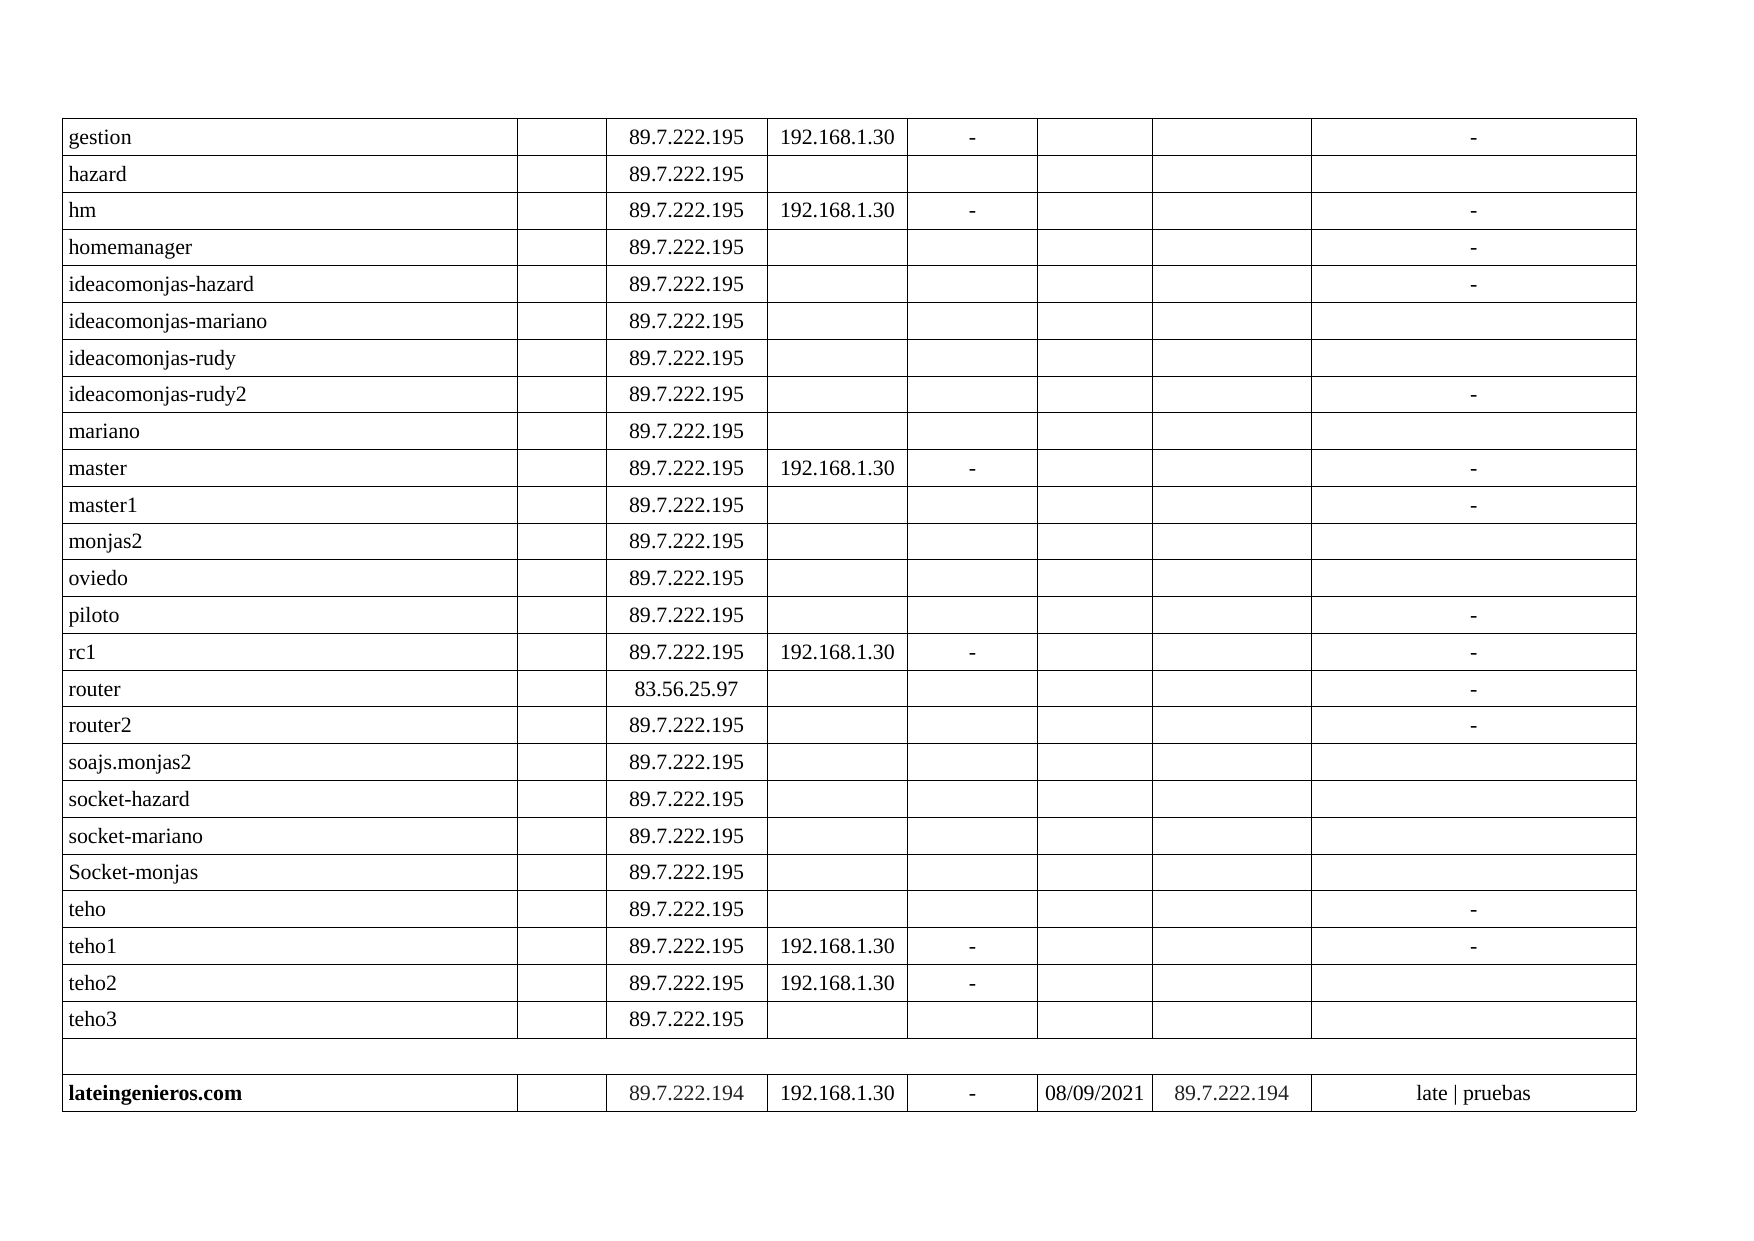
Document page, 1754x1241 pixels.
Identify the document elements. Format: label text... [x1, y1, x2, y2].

table_cell [1312, 744, 1636, 780]
table_cell 192.168.1.30 [768, 965, 907, 1001]
table_cell [518, 266, 606, 302]
table_cell late | pruebas [1312, 1075, 1636, 1111]
table_cell [768, 891, 907, 927]
table_cell hazard [63, 156, 517, 192]
table_cell [908, 707, 1037, 743]
table_cell [1038, 781, 1152, 817]
table_cell [908, 855, 1037, 890]
table_cell - [1312, 377, 1636, 412]
table_cell [1038, 230, 1152, 265]
table_cell [768, 707, 907, 743]
table_cell [908, 671, 1037, 706]
table_cell - [908, 965, 1037, 1001]
table_cell 89.7.222.195 [607, 634, 767, 670]
table_cell - [1312, 193, 1636, 228]
table_cell - [908, 193, 1037, 228]
table_cell [908, 560, 1037, 596]
table_cell [768, 855, 907, 890]
table_cell [518, 230, 606, 265]
table_cell [1038, 671, 1152, 706]
table_cell [908, 230, 1037, 265]
table_cell teho2 [63, 965, 517, 1001]
table_cell [1038, 487, 1152, 523]
table_cell [1038, 597, 1152, 633]
table_cell [518, 781, 606, 817]
table_cell [1312, 965, 1636, 1001]
table_cell [1153, 1002, 1311, 1037]
table_cell [908, 891, 1037, 927]
table_cell lateingenieros.com [63, 1075, 517, 1111]
table_cell master [63, 450, 517, 486]
table_cell [1038, 340, 1152, 376]
table_cell 89.7.222.195 [607, 450, 767, 486]
table_cell [1038, 560, 1152, 596]
table_cell [518, 744, 606, 780]
table_cell [518, 487, 606, 523]
table_cell 89.7.222.195 [607, 818, 767, 853]
table_cell hm [63, 193, 517, 228]
table_cell [1153, 891, 1311, 927]
table_cell [768, 524, 907, 559]
table_cell [518, 597, 606, 633]
table_cell [1153, 193, 1311, 228]
table_cell - [1312, 119, 1636, 155]
table_cell router [63, 671, 517, 706]
table_cell rc1 [63, 634, 517, 670]
table_cell 89.7.222.194 [1153, 1075, 1311, 1111]
table_cell - [908, 119, 1037, 155]
table_cell - [1312, 891, 1636, 927]
table_cell ideacomonjas-mariano [63, 303, 517, 339]
table_cell [1312, 303, 1636, 339]
table_cell [768, 744, 907, 780]
table_cell - [908, 450, 1037, 486]
table_cell - [1312, 266, 1636, 302]
table_cell [518, 965, 606, 1001]
table_cell [768, 597, 907, 633]
table_cell [1038, 707, 1152, 743]
table_cell [908, 413, 1037, 449]
table_cell [1038, 1002, 1152, 1037]
table_cell [768, 266, 907, 302]
table_cell [1153, 156, 1311, 192]
table_cell [1312, 855, 1636, 890]
table_cell [1153, 671, 1311, 706]
table_cell [518, 560, 606, 596]
table_cell [1038, 450, 1152, 486]
table_cell 89.7.222.195 [607, 377, 767, 412]
table_cell 89.7.222.195 [607, 744, 767, 780]
table_cell [1153, 266, 1311, 302]
table_cell - [1312, 487, 1636, 523]
table_cell 89.7.222.195 [607, 855, 767, 890]
table_cell - [908, 634, 1037, 670]
table_cell [518, 1075, 606, 1111]
table_cell [518, 340, 606, 376]
table_cell - [1312, 450, 1636, 486]
table_cell [908, 266, 1037, 302]
table_cell gestion [63, 119, 517, 155]
table_cell [768, 671, 907, 706]
table_cell [1153, 707, 1311, 743]
table_cell [908, 744, 1037, 780]
table_cell soajs.monjas2 [63, 744, 517, 780]
table_cell [518, 1002, 606, 1037]
table_cell teho3 [63, 1002, 517, 1037]
table_cell - [1312, 230, 1636, 265]
table_cell - [908, 928, 1037, 964]
table_cell [1312, 560, 1636, 596]
table_cell [768, 230, 907, 265]
table_cell [1038, 634, 1152, 670]
table_cell Socket-monjas [63, 855, 517, 890]
table_cell - [1312, 707, 1636, 743]
table_cell [518, 413, 606, 449]
table_cell [1153, 560, 1311, 596]
table_cell [1038, 266, 1152, 302]
table_cell [1153, 744, 1311, 780]
table_cell [768, 487, 907, 523]
table_cell - [1312, 597, 1636, 633]
table_cell [518, 855, 606, 890]
table_cell 89.7.222.195 [607, 156, 767, 192]
table_cell master1 [63, 487, 517, 523]
table_cell oviedo [63, 560, 517, 596]
table_cell 89.7.222.195 [607, 891, 767, 927]
table_cell 89.7.222.195 [607, 965, 767, 1001]
table_cell [1153, 413, 1311, 449]
table_cell 89.7.222.195 [607, 340, 767, 376]
table_cell 89.7.222.195 [607, 1002, 767, 1037]
table_cell [1153, 634, 1311, 670]
table_cell 89.7.222.195 [607, 266, 767, 302]
table_cell [1153, 340, 1311, 376]
table_cell router2 [63, 707, 517, 743]
table_cell [1038, 119, 1152, 155]
table_cell ideacomonjas-hazard [63, 266, 517, 302]
table_cell [1153, 119, 1311, 155]
table_cell [768, 340, 907, 376]
table_cell [1038, 818, 1152, 853]
table_cell 89.7.222.195 [607, 524, 767, 559]
table_cell mariano [63, 413, 517, 449]
table_cell [1153, 781, 1311, 817]
table_cell 192.168.1.30 [768, 119, 907, 155]
table_cell [1038, 891, 1152, 927]
table_cell [1153, 855, 1311, 890]
table_cell 192.168.1.30 [768, 450, 907, 486]
table_cell ideacomonjas-rudy [63, 340, 517, 376]
table_cell [1038, 156, 1152, 192]
table_cell monjas2 [63, 524, 517, 559]
table_cell - [908, 1075, 1037, 1111]
table_cell [768, 303, 907, 339]
table_cell homemanager [63, 230, 517, 265]
table_cell [768, 781, 907, 817]
table_cell socket-mariano [63, 818, 517, 853]
table_cell [908, 303, 1037, 339]
table_cell teho [63, 891, 517, 927]
table_cell [518, 891, 606, 927]
table_cell [518, 193, 606, 228]
table_cell [908, 597, 1037, 633]
table_cell - [1312, 634, 1636, 670]
table_cell 89.7.222.195 [607, 230, 767, 265]
table_cell [1038, 744, 1152, 780]
table_cell [1153, 377, 1311, 412]
table_cell 08/09/2021 [1038, 1075, 1152, 1111]
table_cell [518, 928, 606, 964]
table_cell [768, 560, 907, 596]
table_cell [63, 1039, 1636, 1074]
table_cell 89.7.222.195 [607, 597, 767, 633]
table_cell socket-hazard [63, 781, 517, 817]
table_cell 89.7.222.195 [607, 487, 767, 523]
table_cell [1312, 524, 1636, 559]
table_cell 89.7.222.195 [607, 303, 767, 339]
table_cell [1153, 303, 1311, 339]
table_cell [518, 671, 606, 706]
table_cell [908, 156, 1037, 192]
table_cell [768, 413, 907, 449]
table_cell [1153, 487, 1311, 523]
table_cell [1038, 413, 1152, 449]
table_cell 83.56.25.97 [607, 671, 767, 706]
table_cell [1312, 818, 1636, 853]
table_cell [1153, 524, 1311, 559]
table_cell [768, 156, 907, 192]
table_cell [1038, 855, 1152, 890]
table_cell 89.7.222.195 [607, 413, 767, 449]
table_cell [518, 634, 606, 670]
table_cell [1312, 340, 1636, 376]
table_cell [1153, 230, 1311, 265]
table_cell 192.168.1.30 [768, 634, 907, 670]
table_cell [518, 524, 606, 559]
table_cell [1038, 193, 1152, 228]
table_cell [1038, 303, 1152, 339]
table_cell [1153, 597, 1311, 633]
table_cell 89.7.222.195 [607, 193, 767, 228]
table_cell 89.7.222.195 [607, 928, 767, 964]
table_cell [1153, 450, 1311, 486]
table_cell [1038, 965, 1152, 1001]
table_cell 89.7.222.195 [607, 119, 767, 155]
table_cell piloto [63, 597, 517, 633]
table_cell [908, 524, 1037, 559]
table_cell [1153, 965, 1311, 1001]
table_cell 89.7.222.195 [607, 560, 767, 596]
table_cell [908, 1002, 1037, 1037]
table_cell [1038, 928, 1152, 964]
table_cell [1153, 928, 1311, 964]
table_cell [908, 781, 1037, 817]
table_cell [1312, 1002, 1636, 1037]
table_cell [1312, 781, 1636, 817]
table_cell [518, 707, 606, 743]
table_cell [1312, 413, 1636, 449]
table_cell [518, 377, 606, 412]
table_cell 89.7.222.194 [607, 1075, 767, 1111]
table_cell [518, 156, 606, 192]
table_cell [768, 818, 907, 853]
table_cell 192.168.1.30 [768, 928, 907, 964]
table_cell [518, 818, 606, 853]
table_cell 192.168.1.30 [768, 1075, 907, 1111]
table_cell - [1312, 928, 1636, 964]
table_cell [908, 818, 1037, 853]
table_cell [908, 340, 1037, 376]
table_cell 89.7.222.195 [607, 781, 767, 817]
table_cell [1153, 818, 1311, 853]
table_cell [908, 487, 1037, 523]
table_cell ideacomonjas-rudy2 [63, 377, 517, 412]
table_cell [518, 303, 606, 339]
table_cell - [1312, 671, 1636, 706]
table_cell [908, 377, 1037, 412]
table_cell [518, 450, 606, 486]
table_cell [1312, 156, 1636, 192]
table_cell [1038, 524, 1152, 559]
table_cell teho1 [63, 928, 517, 964]
table_cell [518, 119, 606, 155]
table_cell 192.168.1.30 [768, 193, 907, 228]
table_cell 89.7.222.195 [607, 707, 767, 743]
table_cell [768, 377, 907, 412]
table_cell [768, 1002, 907, 1037]
table_cell [1038, 377, 1152, 412]
